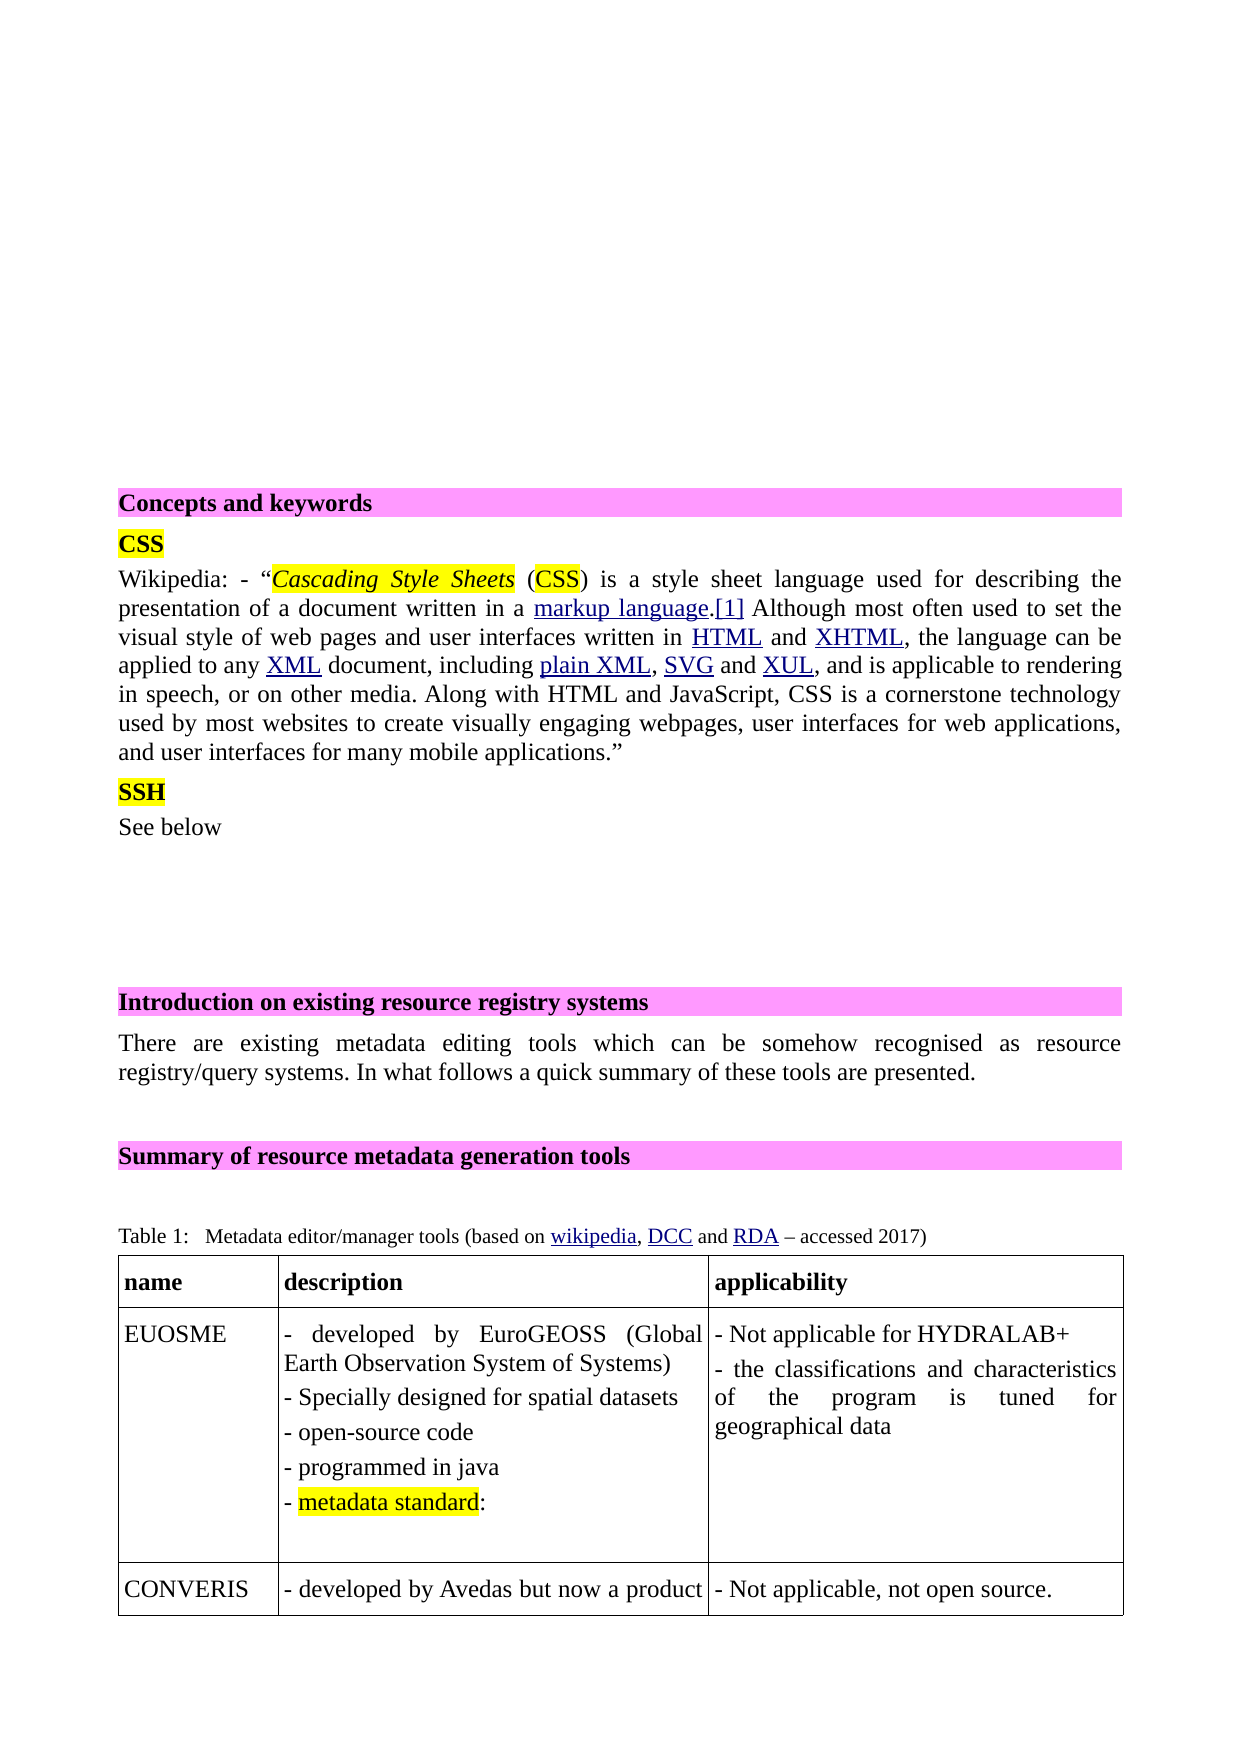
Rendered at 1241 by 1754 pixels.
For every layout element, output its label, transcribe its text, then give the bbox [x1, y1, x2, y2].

subtitle Concepts and keywords [118, 488, 1122, 517]
text There are existing metadata editing tools which can be somehow recognised as resource registry/query systems. In what follows a quick summary of these tools are presented. [118, 1028, 1122, 1086]
table_header description [279, 1256, 708, 1307]
subtitle CSS [118, 529, 1114, 558]
subtitle Summary of resource metadata generation tools [118, 1141, 1122, 1170]
table_cell EUOSME [119, 1308, 278, 1562]
subtitle Introduction on existing resource registry systems [649, 987, 1122, 1016]
text Wikipedia: - “Cascading Style Sheets (CSS) is a style sheet language used for describing the presentation of a document written in a markup language.[1] Although most often used to set the visual style of web pages and user interfaces written in HTML and XHTML, the language can be applied to any XML document, including plain XML, SVG and XUL, and is applicable to rendering in speech, or on other media. Along with HTML and JavaScript, CSS is a cornerstone technology used by most websites to create visually engaging webpages, user interfaces for web applications, and user interfaces for many mobile applications.” [118, 564, 1122, 765]
table_cell CONVERIS [119, 1563, 278, 1614]
table_cell - developed by EuroGEOSS (Global Earth Observation System of Systems) - Specially designed for spatial datasets - open-source code - programmed in java - metadata standard: [279, 1308, 708, 1562]
table_cell - Not applicable for HYDRALAB+ - the classifications and characteristics of the program is tuned for geographical data [709, 1308, 1123, 1562]
subtitle SSH [118, 777, 1114, 806]
table_header Table 1: Metadata editor/manager tools (based on wikipedia, DCC and RDA – accessed 2017) [118, 1218, 1122, 1255]
table_header applicability [709, 1256, 1123, 1307]
text See below [118, 812, 1122, 841]
table_cell - Not applicable, not open source. [709, 1563, 1123, 1614]
table_header name [119, 1256, 278, 1307]
table_cell - developed by Avedas but now a product [279, 1563, 708, 1614]
